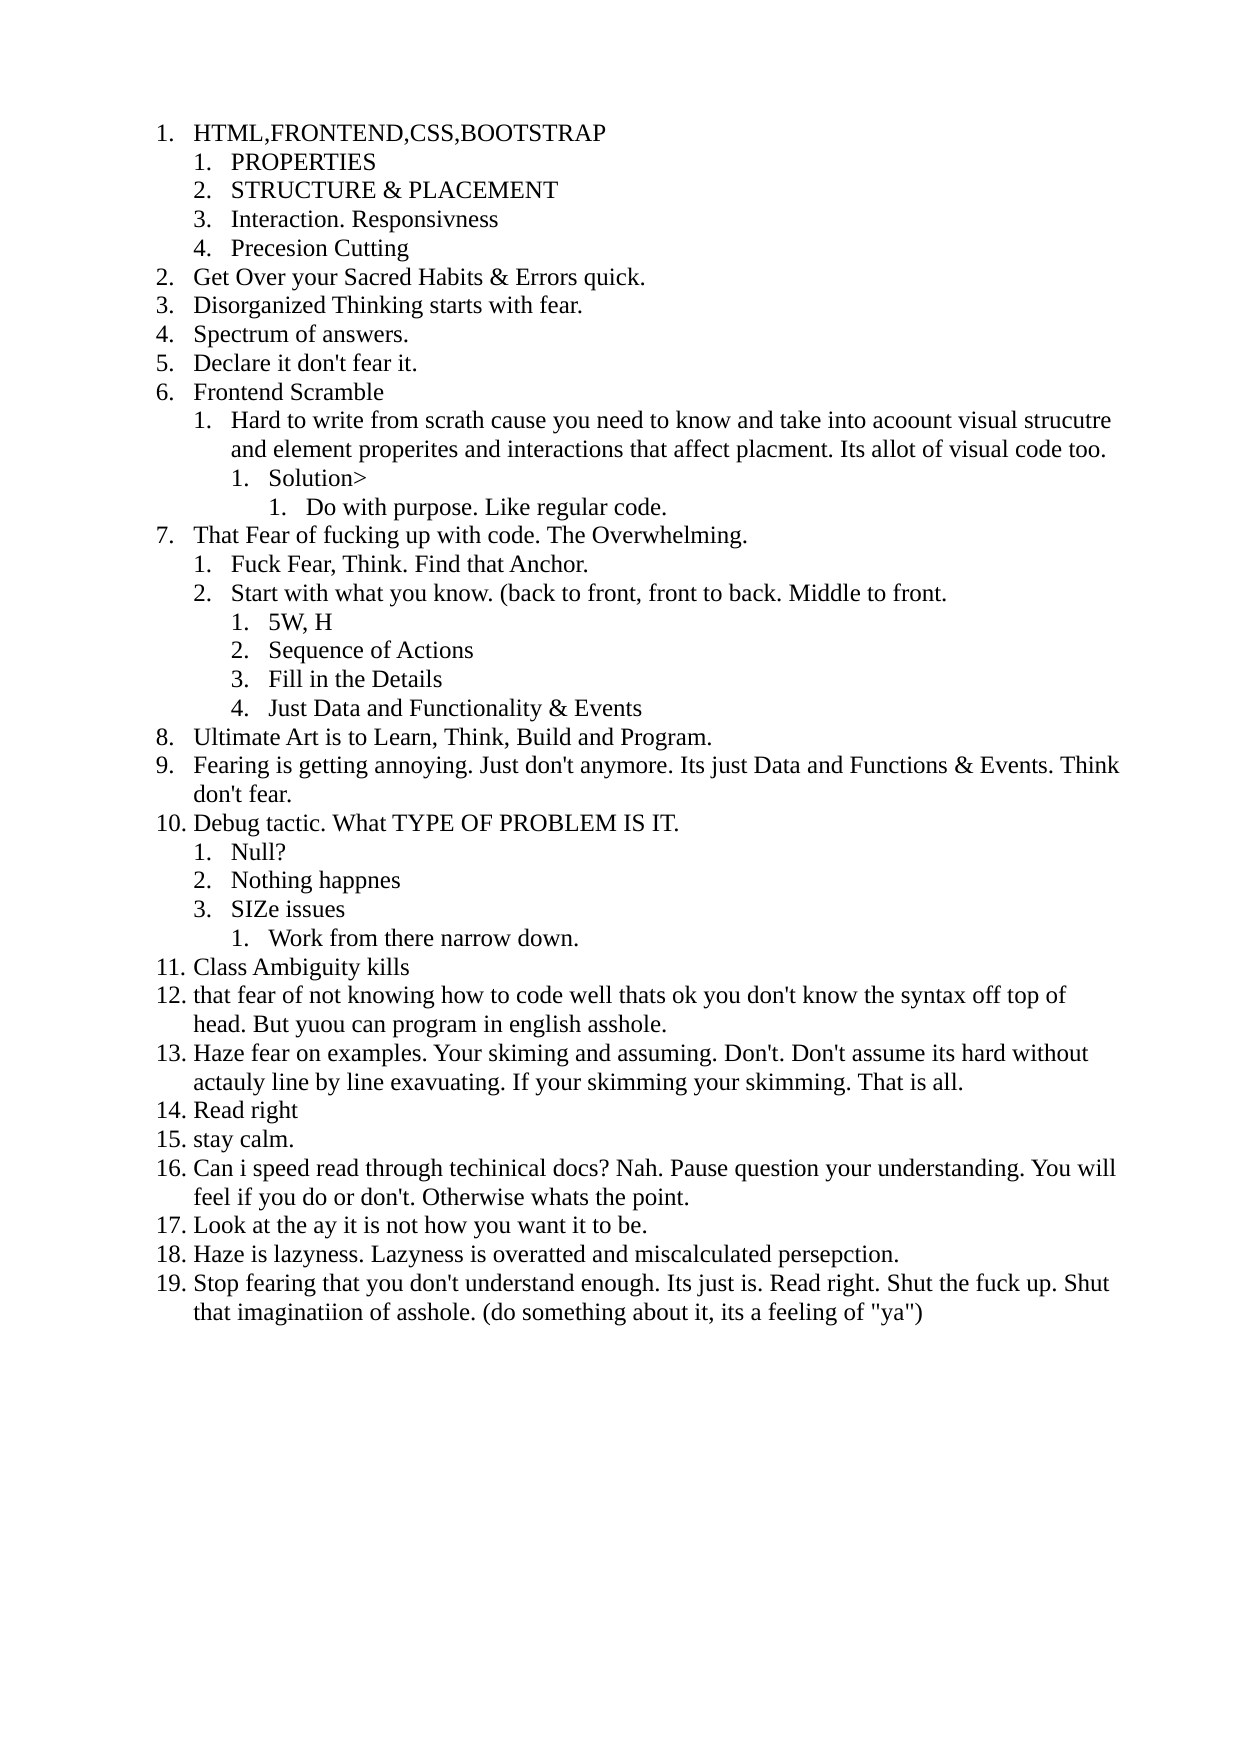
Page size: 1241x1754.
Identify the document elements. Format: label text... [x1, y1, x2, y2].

list Fuck Fear, Think. Find that Anchor. [193, 549, 1122, 578]
list Stop fearing that you don't understand enough. Its just is. Read right. Shut the fuck up. Shut that imaginatiion of asshole. (do something about it, its a feeling of "ya") [156, 1268, 1122, 1326]
list SIZe issues [193, 894, 1122, 923]
list Haze fear on examples. Your skiming and assuming. Don't. Don't assume its hard without actauly line by line exavuating. If your skimming your skimming. That is all. [156, 1038, 1122, 1096]
list Just Data and Functionality & Events [231, 693, 1122, 722]
list Interaction. Responsivness [193, 204, 1122, 233]
list Spectrum of answers. [156, 319, 1122, 348]
list PROPERTIES [193, 147, 1122, 176]
list Can i speed read through techinical docs? Nah. Pause question your understanding. You will feel if you do or don't. Otherwise whats the point. [156, 1153, 1122, 1211]
list Get Over your Sacred Habits & Errors quick. [156, 262, 1122, 291]
list Fearing is getting annoying. Just don't anymore. Its just Data and Functions & Events. Think don't fear. [156, 751, 1122, 808]
list Declare it don't fear it. [156, 348, 1122, 377]
list Do with purpose. Like regular code. [268, 492, 1122, 521]
list Haze is lazyness. Lazyness is overatted and miscalculated persepction. [156, 1239, 1122, 1268]
list Start with what you know. (back to front, front to back. Middle to front. [193, 578, 1122, 607]
list stay calm. [156, 1124, 1122, 1153]
list that fear of not knowing how to code well thats ok you don't know the syntax off top of head. But yuou can program in english asshole. [156, 981, 1122, 1038]
list That Fear of fucking up with code. The Overwhelming. [156, 521, 1122, 549]
list Disorganized Thinking starts with fear. [156, 291, 1122, 319]
list Debug tactic. What TYPE OF PROBLEM IS IT. [156, 808, 1122, 837]
list Class Ambiguity kills [156, 952, 1122, 981]
list Solution> [231, 463, 1122, 492]
list Null? [193, 837, 1122, 866]
list HTML,FRONTEND,CSS,BOOTSTRAP [156, 118, 1122, 147]
list Precesion Cutting [193, 233, 1122, 262]
list 5W, H [231, 607, 1122, 636]
list Fill in the Details [231, 664, 1122, 693]
list Work from there narrow down. [231, 923, 1122, 952]
list Look at the ay it is not how you want it to be. [156, 1211, 1122, 1239]
list Hard to write from scrath cause you need to know and take into acoount visual strucutre and element properites and interactions that affect placment. Its allot of visual code too. [193, 406, 1122, 463]
list Sequence of Actions [231, 636, 1122, 664]
list STRUCTURE & PLACEMENT [193, 176, 1122, 204]
list Frontend Scramble [156, 377, 1122, 406]
list Nothing happnes [193, 866, 1122, 894]
list Read right [156, 1096, 1122, 1124]
list Ultimate Art is to Learn, Think, Build and Program. [156, 722, 1122, 751]
